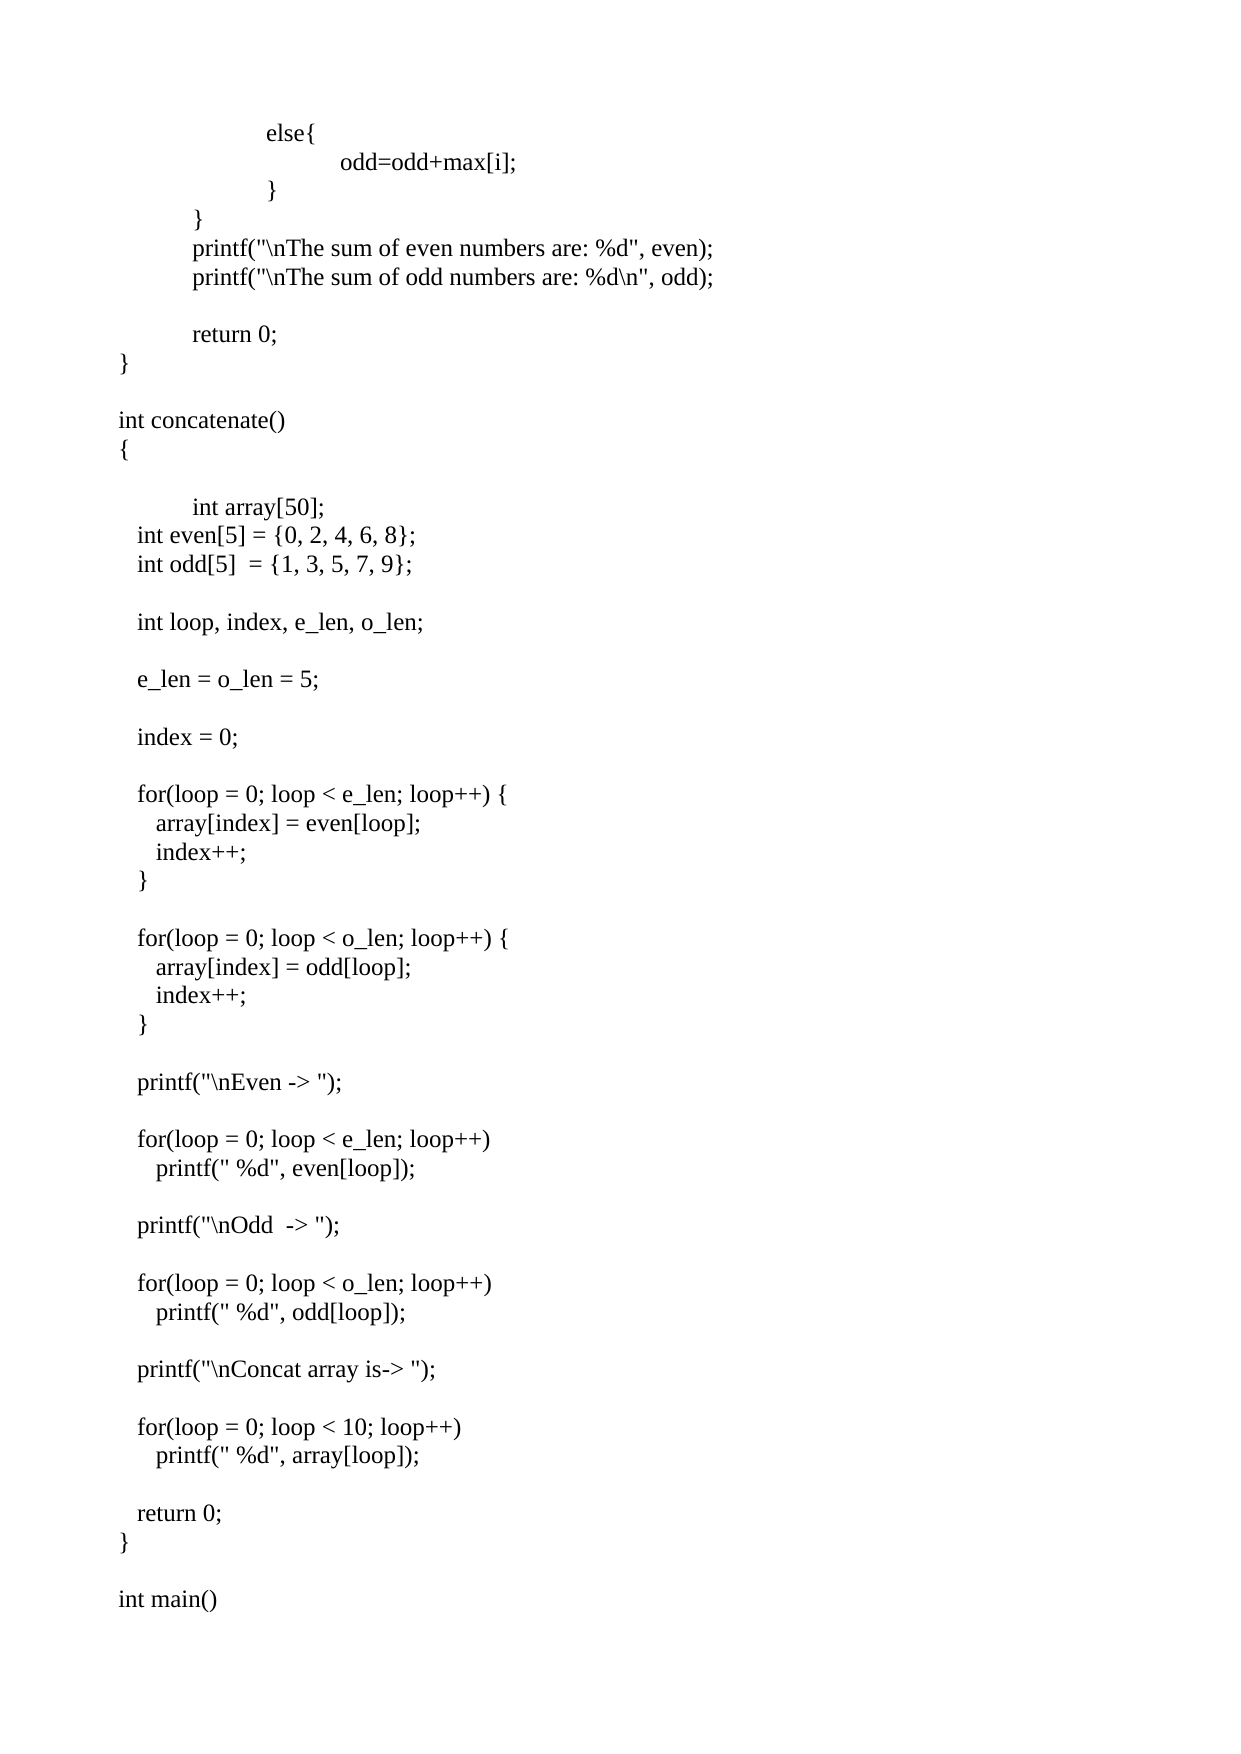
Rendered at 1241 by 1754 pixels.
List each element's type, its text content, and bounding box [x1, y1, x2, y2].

text printf(" %d", odd[loop]); [118, 1297, 1122, 1326]
text { [118, 434, 1122, 463]
text } [118, 1527, 1122, 1556]
text for(loop = 0; loop < o_len; loop++) { [118, 923, 1122, 952]
text } [118, 348, 1122, 377]
text printf("\nThe sum of odd numbers are: %d\n", odd); [118, 262, 1122, 291]
text array[index] = odd[loop]; [118, 952, 1122, 981]
text else{ [118, 118, 1122, 147]
text printf("\nOdd -> "); [118, 1211, 1122, 1239]
text index++; [118, 981, 1122, 1009]
text odd=odd+max[i]; [118, 147, 1122, 176]
text for(loop = 0; loop < e_len; loop++) { [118, 779, 1122, 808]
text int concatenate() [118, 406, 1122, 434]
text int array[50]; [118, 492, 1122, 521]
text int main() [118, 1584, 1122, 1613]
text return 0; [118, 1498, 1122, 1527]
text printf("\nThe sum of even numbers are: %d", even); [118, 233, 1122, 262]
text for(loop = 0; loop < e_len; loop++) [118, 1124, 1122, 1153]
text printf("\nEven -> "); [118, 1067, 1122, 1096]
text for(loop = 0; loop < 10; loop++) [118, 1412, 1122, 1441]
text printf("\nConcat array is-> "); [118, 1354, 1122, 1383]
text printf(" %d", array[loop]); [118, 1441, 1122, 1469]
text } [118, 866, 1122, 894]
text int odd[5] = {1, 3, 5, 7, 9}; [118, 549, 1122, 578]
text } [118, 204, 1122, 233]
text } [118, 176, 1122, 204]
text array[index] = even[loop]; [118, 808, 1122, 837]
text int loop, index, e_len, o_len; [118, 607, 1122, 636]
text for(loop = 0; loop < o_len; loop++) [118, 1268, 1122, 1297]
text } [118, 1009, 1122, 1038]
text index++; [118, 837, 1122, 866]
text printf(" %d", even[loop]); [118, 1153, 1122, 1182]
text return 0; [118, 319, 1122, 348]
text index = 0; [118, 722, 1122, 751]
text int even[5] = {0, 2, 4, 6, 8}; [118, 521, 1122, 549]
text e_len = o_len = 5; [118, 664, 1122, 693]
